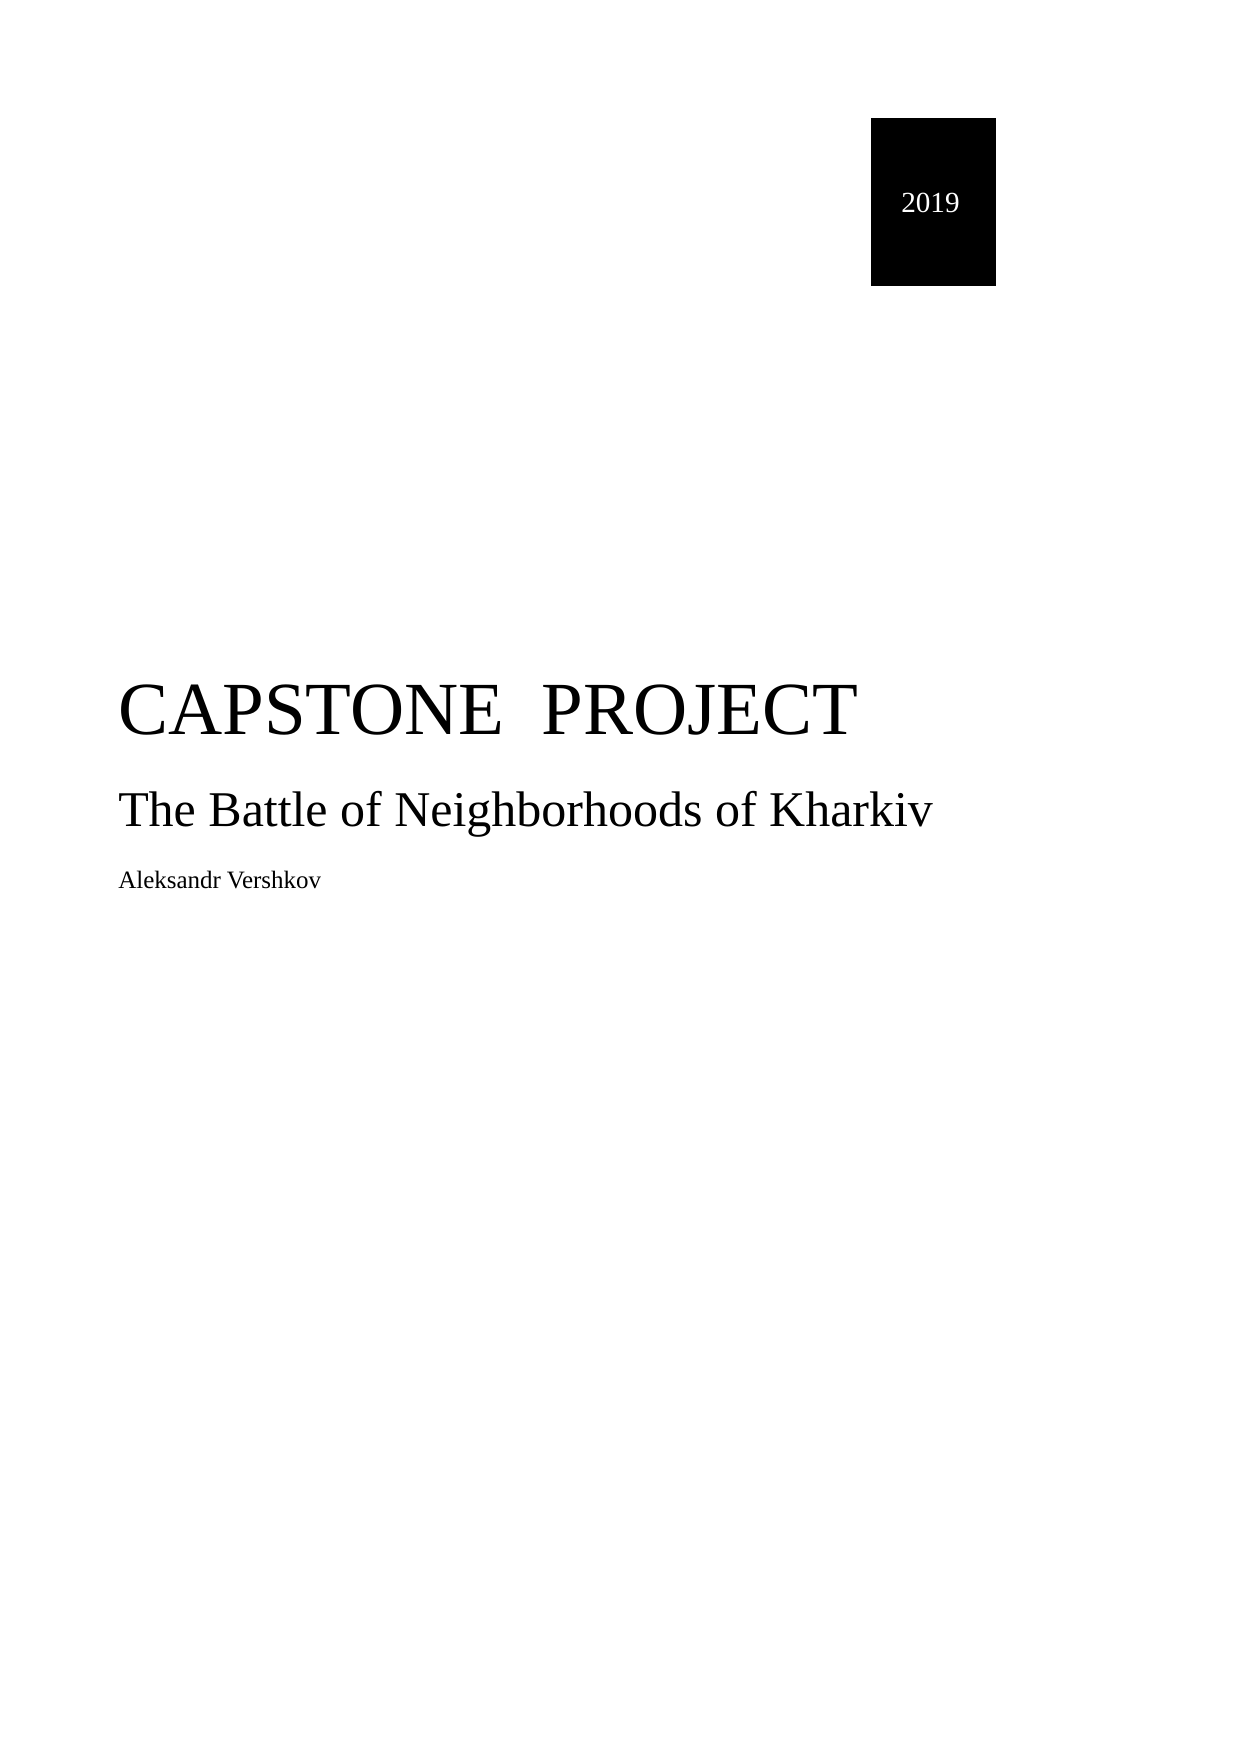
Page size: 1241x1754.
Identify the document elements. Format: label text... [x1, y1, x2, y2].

table_header [620, 118, 746, 286]
table_header [495, 118, 620, 286]
text The Battle of Neighborhoods of Kharkiv [118, 779, 1122, 837]
table_header [746, 118, 871, 286]
text Aleksandr Vershkov [118, 866, 1122, 894]
table_header [996, 118, 1122, 286]
table_header [369, 118, 494, 286]
table_header [118, 118, 243, 286]
table_header [244, 118, 369, 286]
text CAPSTONE PROJECT [118, 664, 1122, 751]
